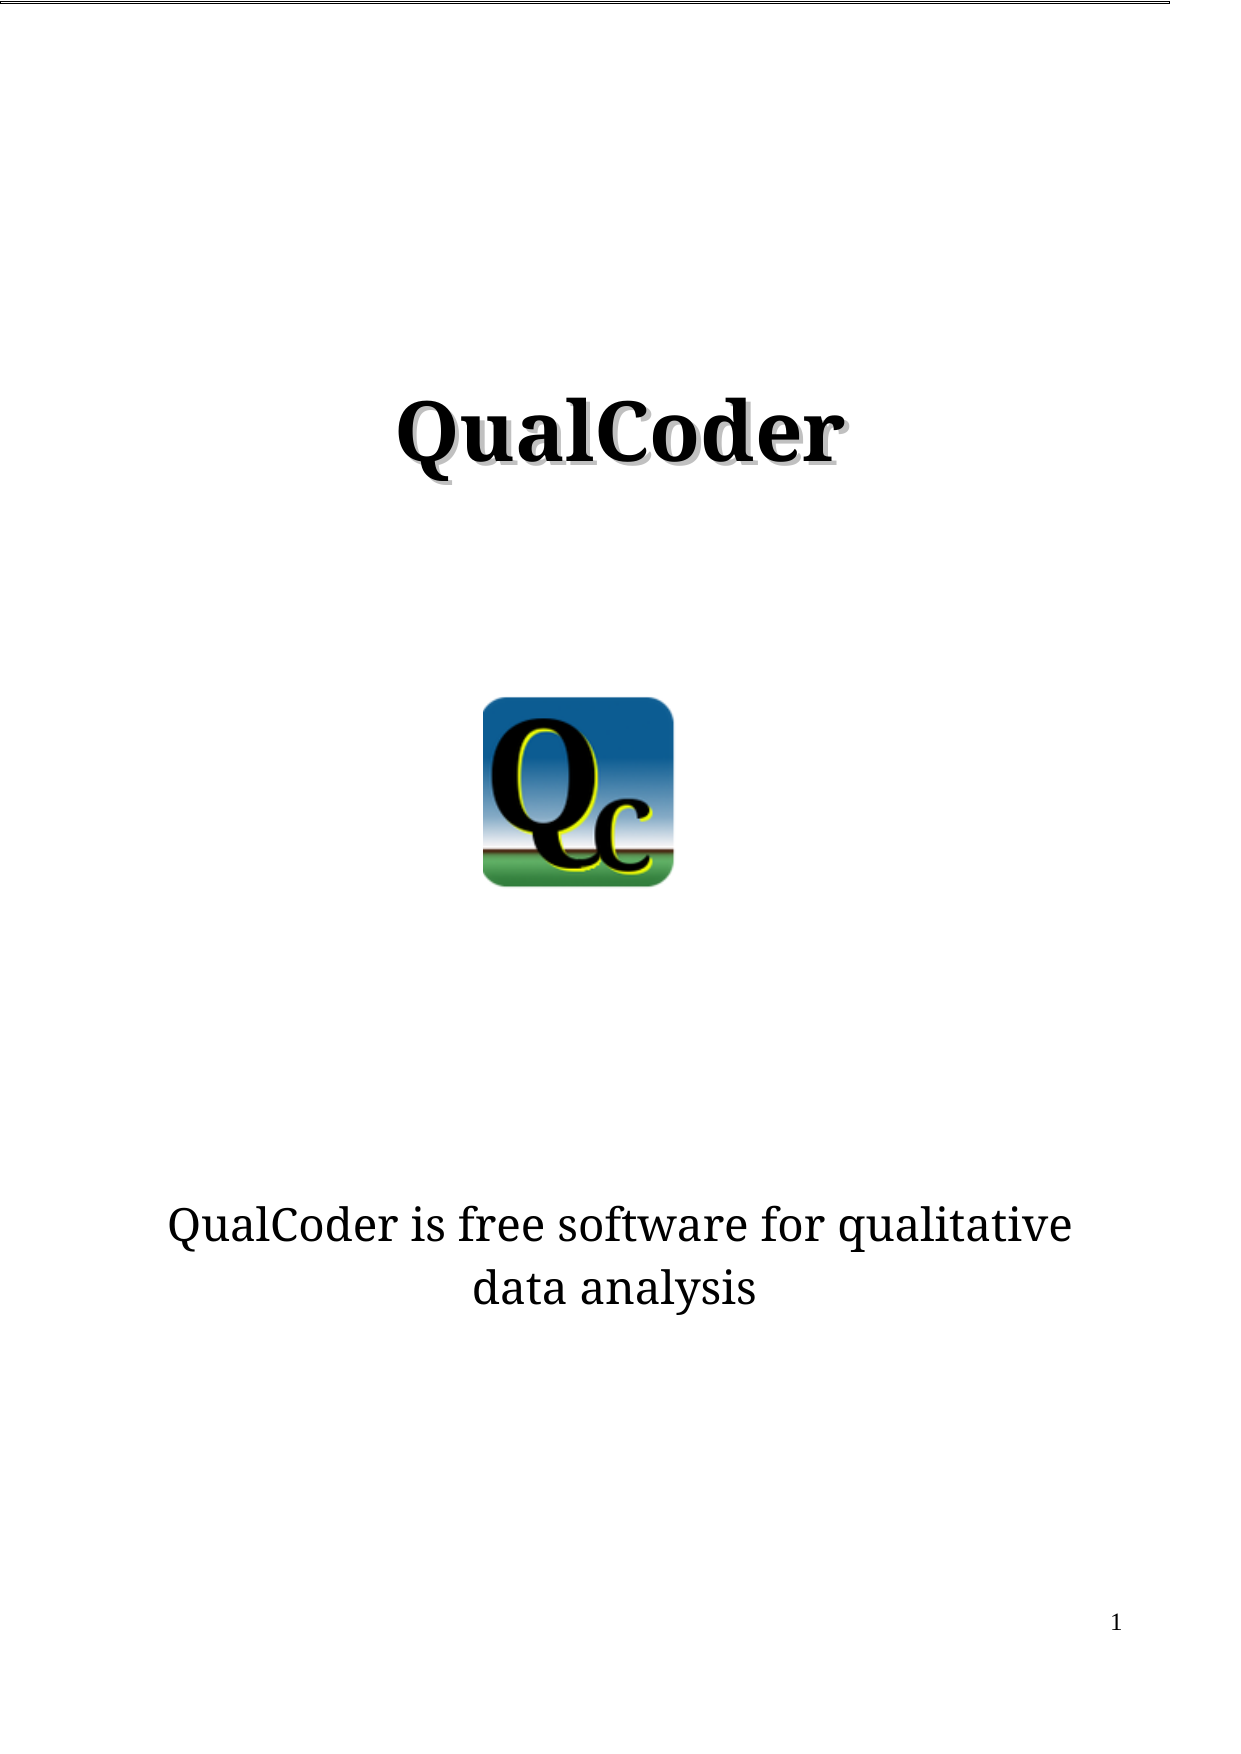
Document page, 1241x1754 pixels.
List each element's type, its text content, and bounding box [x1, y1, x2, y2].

picture [483, 696, 677, 890]
subtitle QualCoder is free software for qualitative data analysis [118, 1193, 1122, 1318]
title QualCoder [118, 372, 1122, 486]
